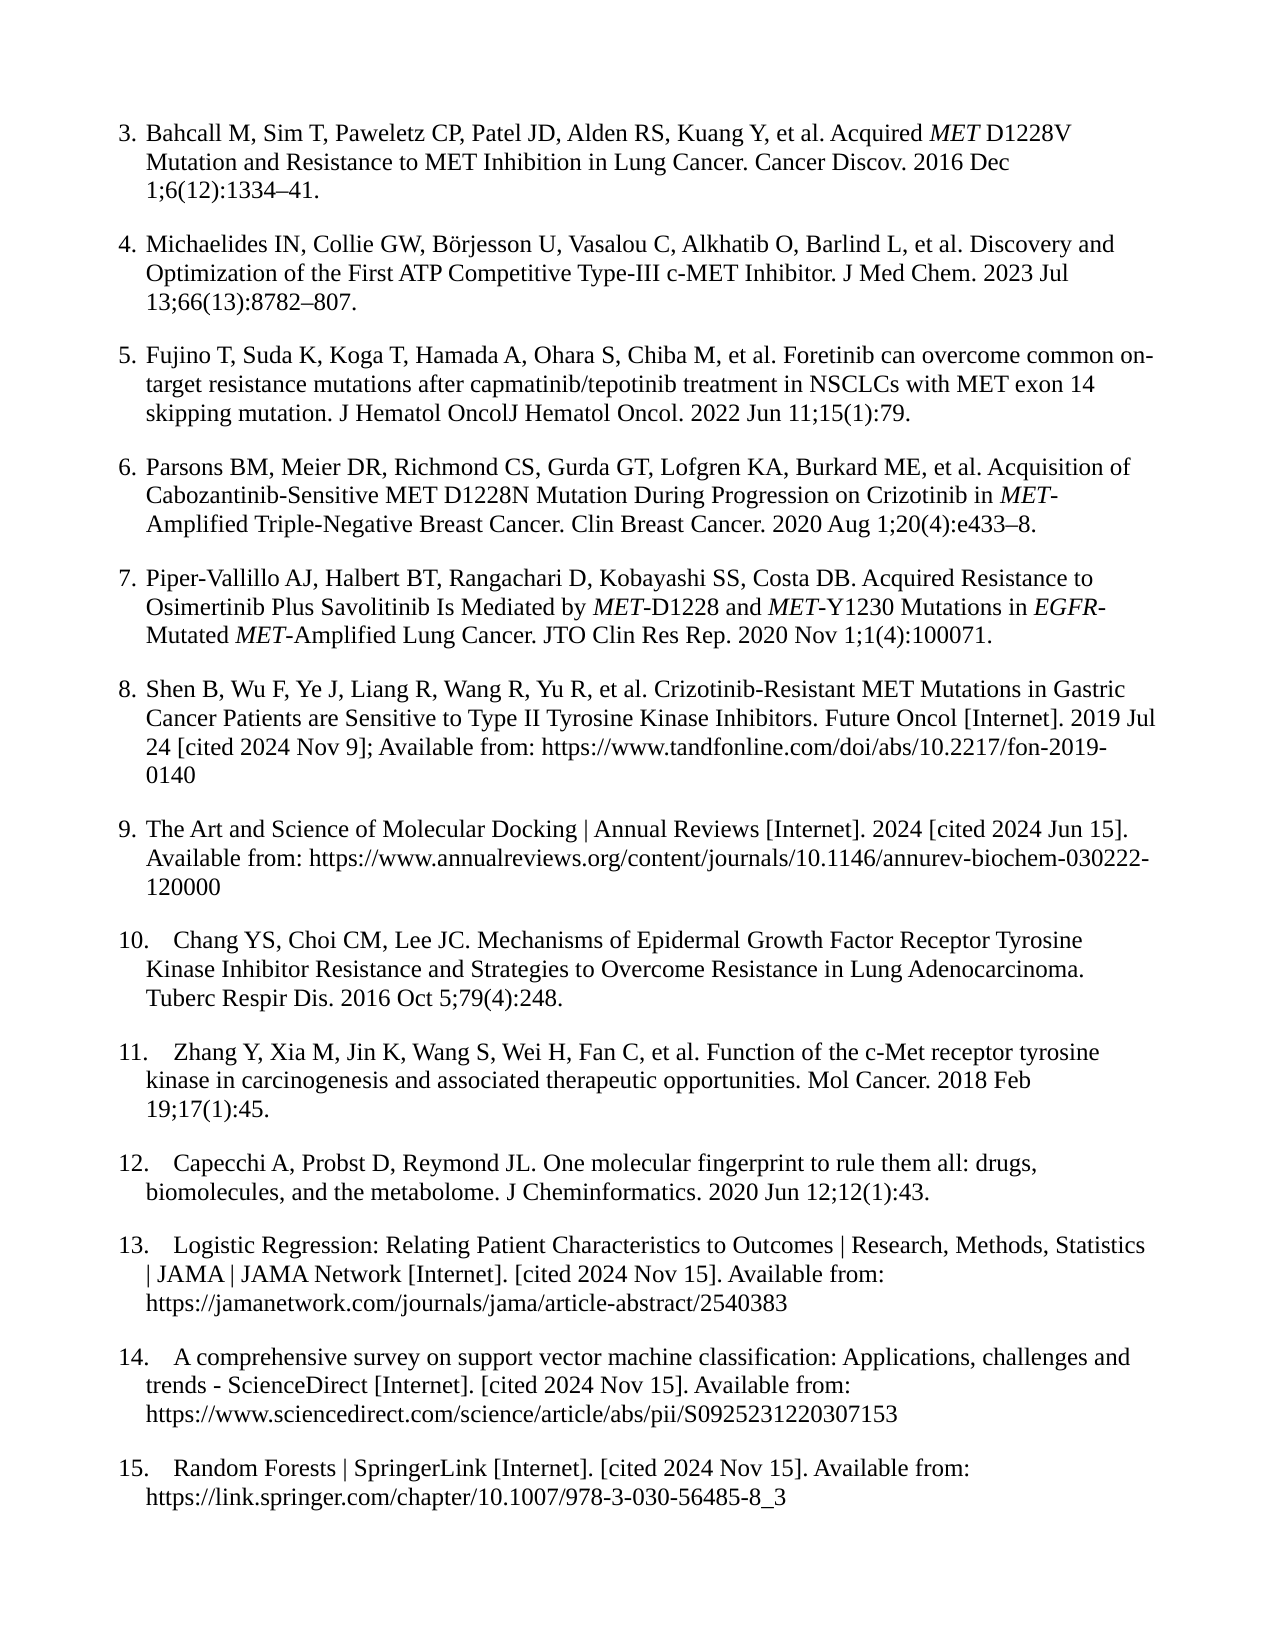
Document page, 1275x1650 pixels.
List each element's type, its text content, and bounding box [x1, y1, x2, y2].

text 15. Random Forests | SpringerLink [Internet]. [cited 2024 Nov 15]. Available from: https://link.springer.com/chapter/10.1007/978-3-030-56485-8_3 [118, 1453, 1157, 1511]
text 9. The Art and Science of Molecular Docking | Annual Reviews [Internet]. 2024 [cited 2024 Jun 15]. Available from: https://www.annualreviews.org/content/journals/10.1146/annurev-biochem-030222-120000 [118, 814, 1157, 901]
text 14. A comprehensive survey on support vector machine classification: Applications, challenges and trends - ScienceDirect [Internet]. [cited 2024 Nov 15]. Available from: https://www.sciencedirect.com/science/article/abs/pii/S0925231220307153 [118, 1342, 1157, 1428]
text 5. Fujino T, Suda K, Koga T, Hamada A, Ohara S, Chiba M, et al. Foretinib can overcome common on-target resistance mutations after capmatinib/tepotinib treatment in NSCLCs with MET exon 14 skipping mutation. J Hematol OncolJ Hematol Oncol. 2022 Jun 11;15(1):79. [118, 341, 1157, 427]
text 11. Zhang Y, Xia M, Jin K, Wang S, Wei H, Fan C, et al. Function of the c-Met receptor tyrosine kinase in carcinogenesis and associated therapeutic opportunities. Mol Cancer. 2018 Feb 19;17(1):45. [118, 1037, 1157, 1123]
text 8. Shen B, Wu F, Ye J, Liang R, Wang R, Yu R, et al. Crizotinib-Resistant MET Mutations in Gastric Cancer Patients are Sensitive to Type II Tyrosine Kinase Inhibitors. Future Oncol [Internet]. 2019 Jul 24 [cited 2024 Nov 9]; Available from: https://www.tandfonline.com/doi/abs/10.2217/fon-2019-0140 [118, 674, 1157, 789]
text 13. Logistic Regression: Relating Patient Characteristics to Outcomes | Research, Methods, Statistics | JAMA | JAMA Network [Internet]. [cited 2024 Nov 15]. Available from: https://jamanetwork.com/journals/jama/article-abstract/2540383 [118, 1231, 1157, 1317]
text 4. Michaelides IN, Collie GW, Börjesson U, Vasalou C, Alkhatib O, Barlind L, et al. Discovery and Optimization of the First ATP Competitive Type-III c-MET Inhibitor. J Med Chem. 2023 Jul 13;66(13):8782–807. [118, 229, 1157, 316]
text 7. Piper-Vallillo AJ, Halbert BT, Rangachari D, Kobayashi SS, Costa DB. Acquired Resistance to Osimertinib Plus Savolitinib Is Mediated by MET-D1228 and MET-Y1230 Mutations in EGFR-Mutated MET-Amplified Lung Cancer. JTO Clin Res Rep. 2020 Nov 1;1(4):100071. [118, 563, 1157, 649]
text 6. Parsons BM, Meier DR, Richmond CS, Gurda GT, Lofgren KA, Burkard ME, et al. Acquisition of Cabozantinib-Sensitive MET D1228N Mutation During Progression on Crizotinib in MET-Amplified Triple-Negative Breast Cancer. Clin Breast Cancer. 2020 Aug 1;20(4):e433–8. [118, 452, 1157, 538]
text 10. Chang YS, Choi CM, Lee JC. Mechanisms of Epidermal Growth Factor Receptor Tyrosine Kinase Inhibitor Resistance and Strategies to Overcome Resistance in Lung Adenocarcinoma. Tuberc Respir Dis. 2016 Oct 5;79(4):248. [118, 926, 1157, 1012]
text 3. Bahcall M, Sim T, Paweletz CP, Patel JD, Alden RS, Kuang Y, et al. Acquired MET D1228V Mutation and Resistance to MET Inhibition in Lung Cancer. Cancer Discov. 2016 Dec 1;6(12):1334–41. [118, 118, 1157, 204]
text 12. Capecchi A, Probst D, Reymond JL. One molecular fingerprint to rule them all: drugs, biomolecules, and the metabolome. J Cheminformatics. 2020 Jun 12;12(1):43. [118, 1148, 1157, 1206]
